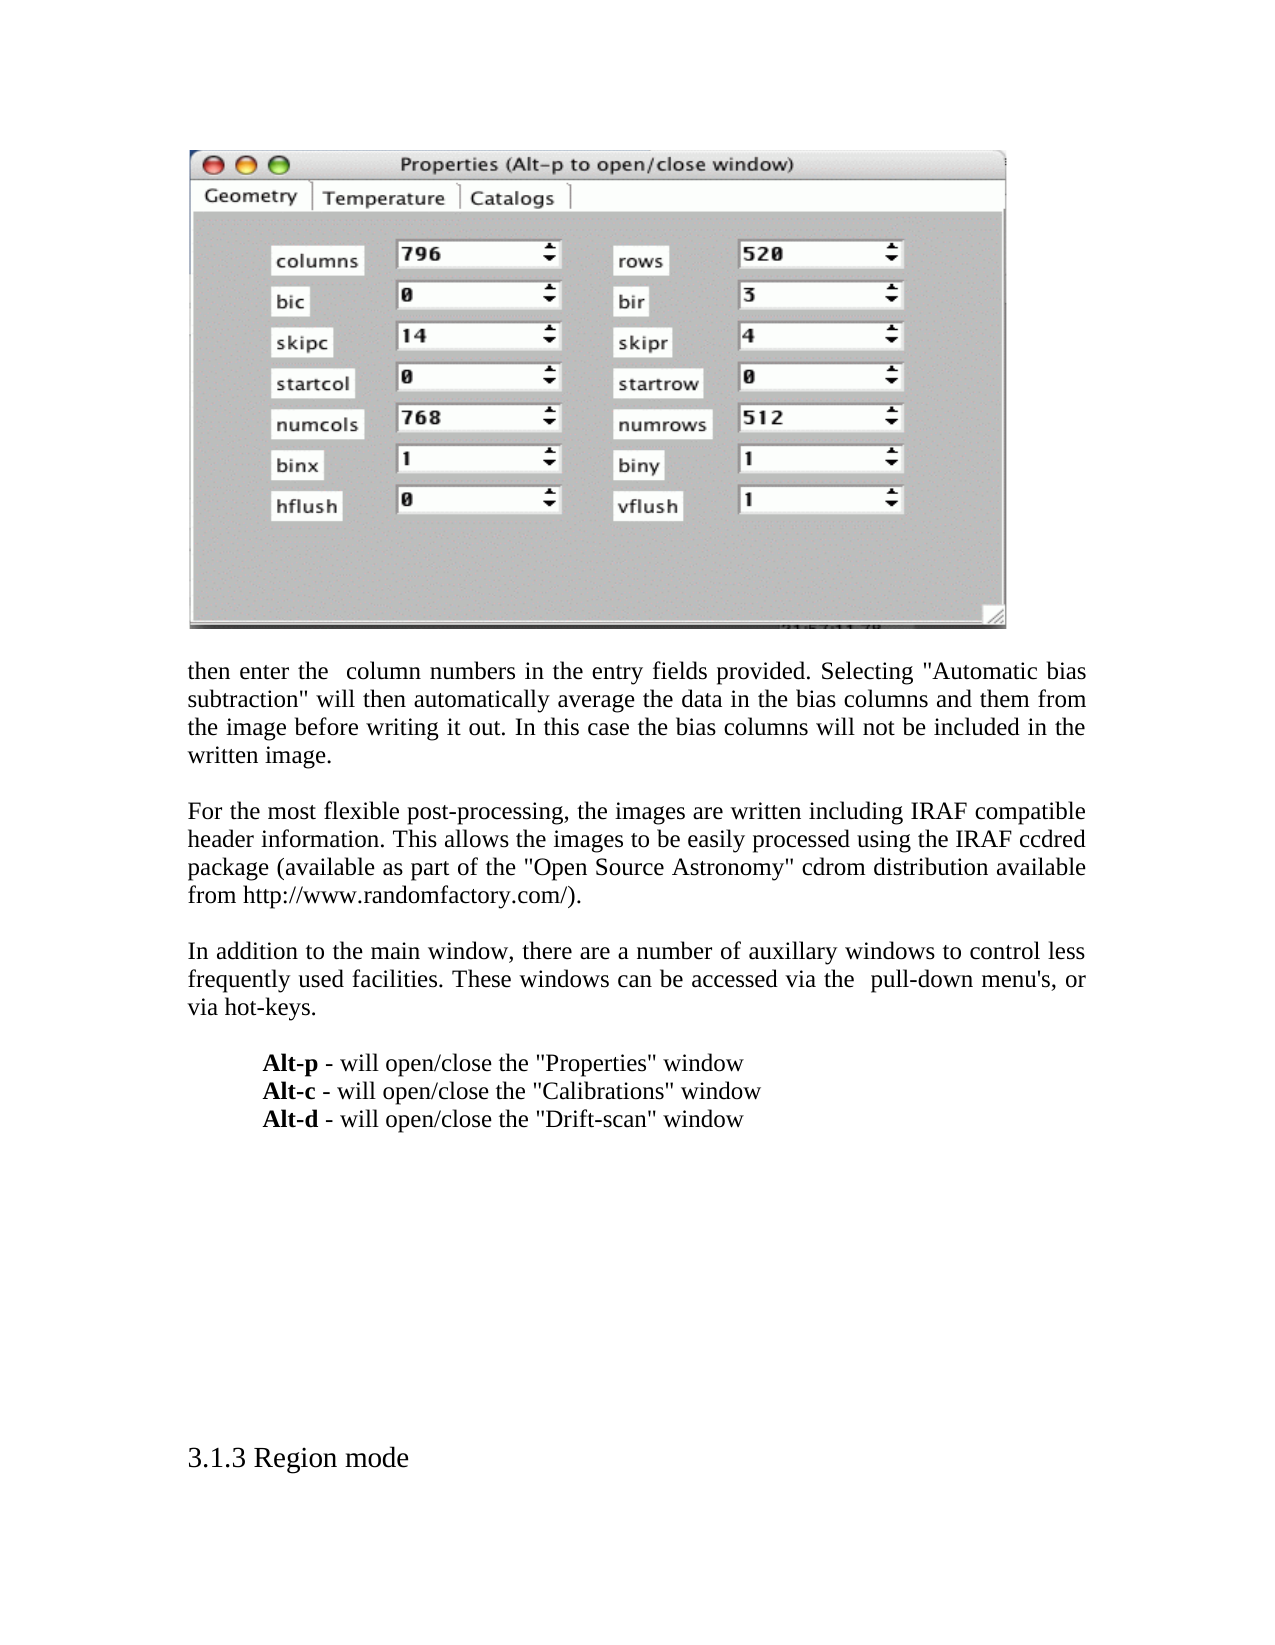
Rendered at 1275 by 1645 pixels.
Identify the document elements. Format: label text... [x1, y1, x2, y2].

picture [189, 150, 1007, 629]
text In addition to the main window, there are a number of auxillary windows to control less frequently used facilities. These windows can be accessed via the pull-down menu's, or via hot-keys. [187, 937, 1087, 1021]
text Alt-d - will open/close the "Drift-scan" window [262, 1105, 1087, 1133]
text For the most flexible post-processing, the images are written including IRAF compatible header information. This allows the images to be easily processed using the IRAF ccdred package (available as part of the "Open Source Astronomy" cdrom distribution available from http://www.randomfactory.com/). [187, 797, 1087, 909]
text 3.1.3 Region mode [187, 1442, 1087, 1474]
text then enter the column numbers in the entry fields provided. Selecting "Automatic bias subtraction" will then automatically average the data in the bias columns and them from the image before writing it out. In this case the bias columns will not be included in the written image. [187, 657, 1087, 769]
text Alt-c - will open/close the "Calibrations" window [262, 1077, 1087, 1105]
text Alt-p - will open/close the "Properties" window [262, 1049, 1087, 1077]
